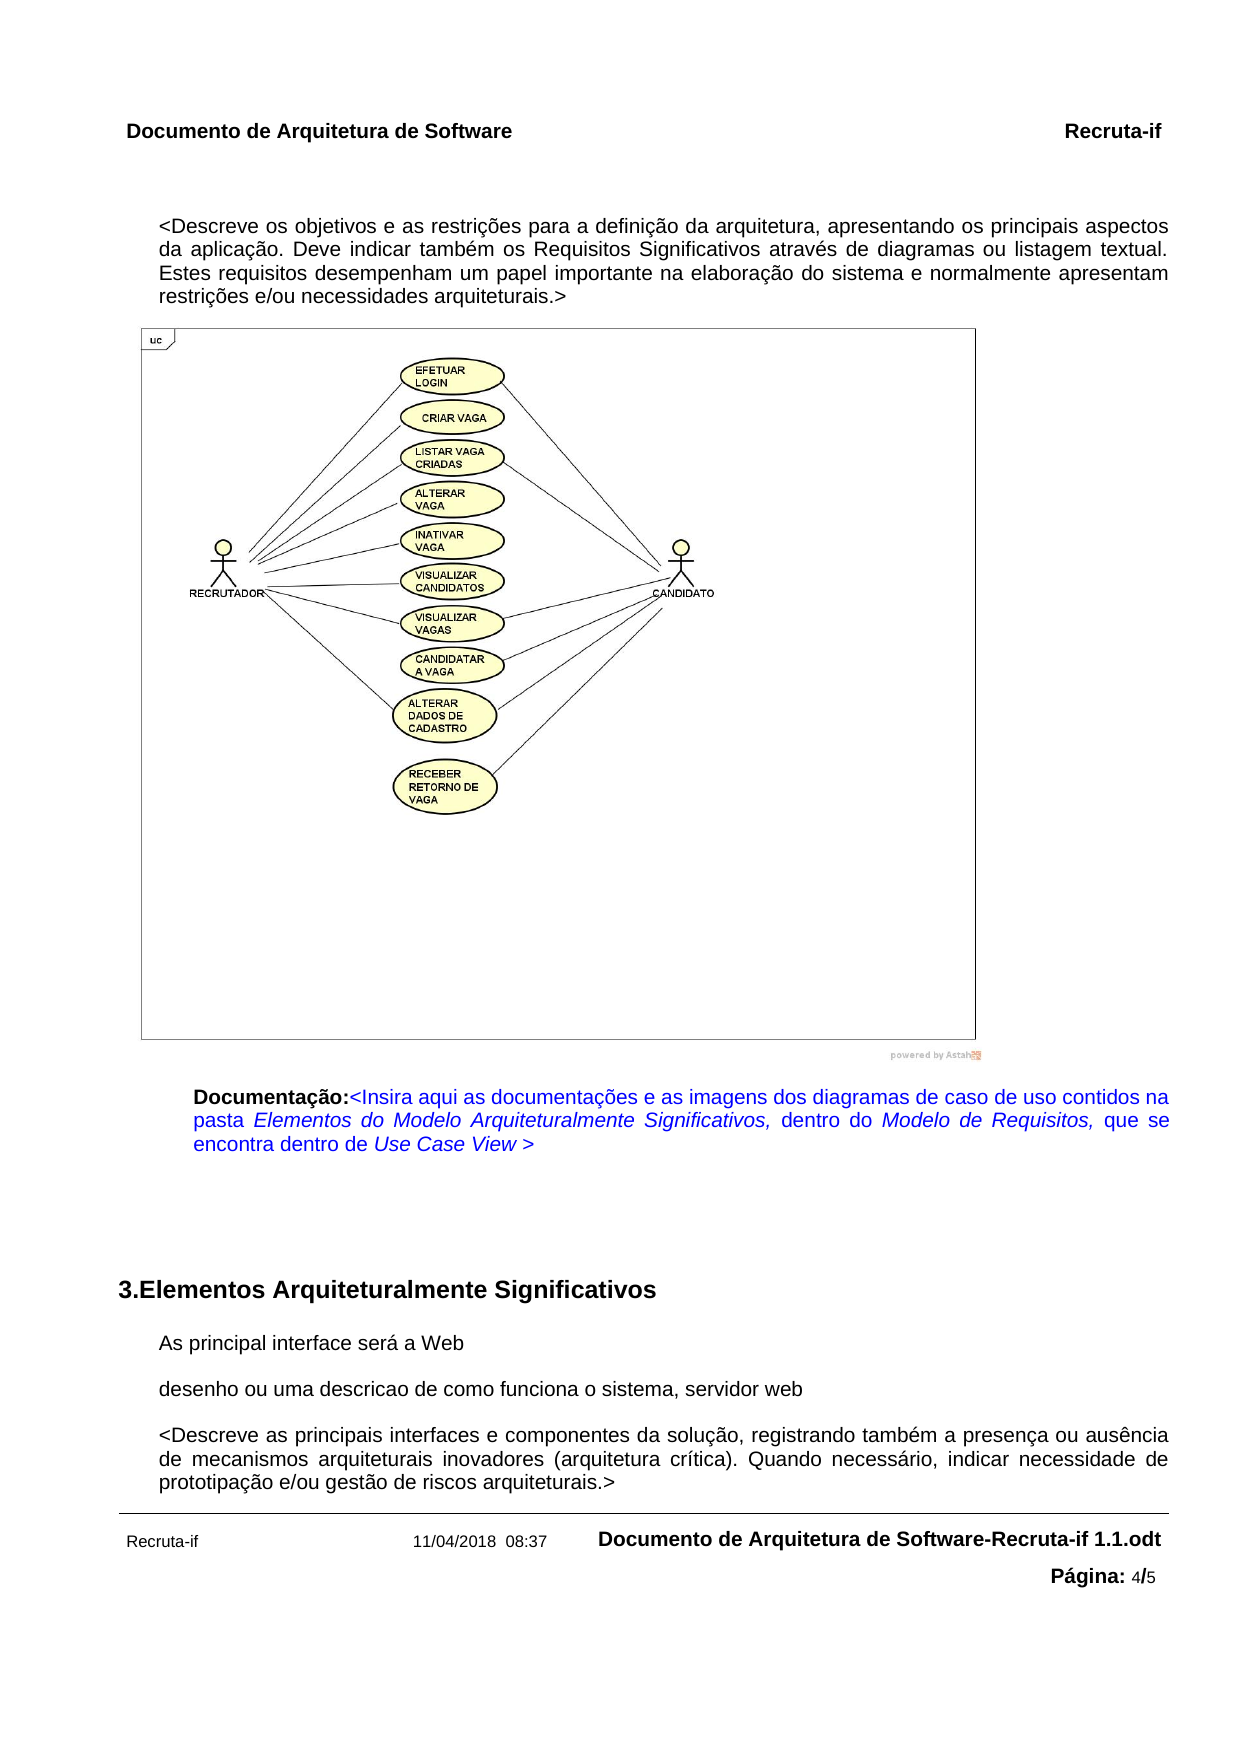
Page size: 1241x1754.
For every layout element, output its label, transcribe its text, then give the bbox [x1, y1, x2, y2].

text As principal interface será a Web [159, 1331, 1170, 1354]
text <Descreve as principais interfaces e componentes da solução, registrando também a presença ou ausência de mecanismos arquiteturais inovadores (arquitetura crítica). Quando necessário, indicar necessidade de prototipação e/ou gestão de riscos arquiteturais.> [159, 1424, 1170, 1494]
text Documentação:<Insira aqui as documentações e as imagens dos diagramas de caso de uso contidos na pasta Elementos do Modelo Arquiteturalmente Significativos, dentro do Modelo de Requisitos, que se encontra dentro de Use Case View > [193, 1086, 1170, 1156]
list Elementos Arquiteturalmente Significativos [118, 1276, 1170, 1304]
picture [132, 320, 984, 1063]
text <Descreve os objetivos e as restrições para a definição da arquitetura, apresentando os principais aspectos da aplicação. Deve indicar também os Requisitos Significativos através de diagramas ou listagem textual. Estes requisitos desempenham um papel importante na elaboração do sistema e normalmente apresentam restrições e/ou necessidades arquiteturais.> [159, 214, 1170, 307]
text desenho ou uma descricao de como funciona o sistema, servidor web [159, 1378, 1170, 1401]
